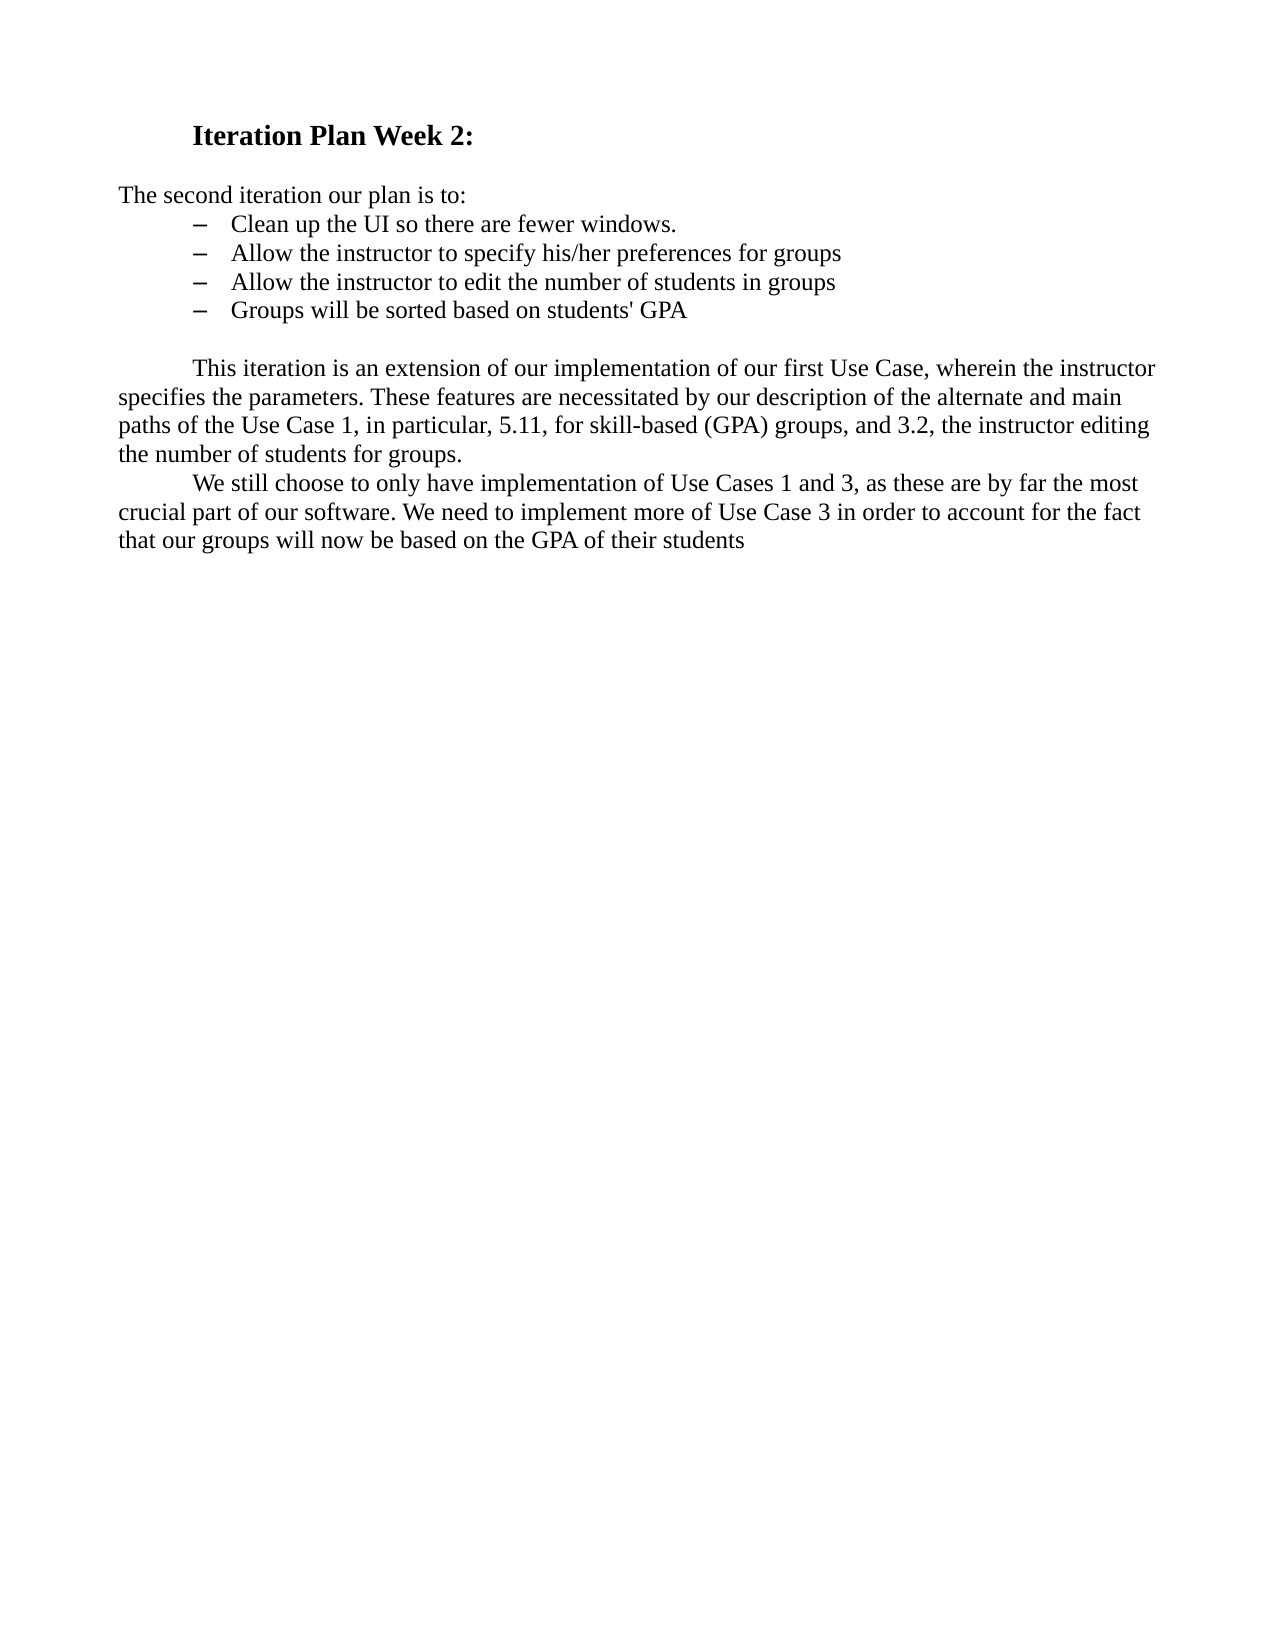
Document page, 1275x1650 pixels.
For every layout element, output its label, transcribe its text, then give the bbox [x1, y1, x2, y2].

list Allow the instructor to edit the number of students in groups [193, 267, 1157, 295]
text This iteration is an extension of our implementation of our first Use Case, wherein the instructor specifies the parameters. These features are necessitated by our description of the alternate and main paths of the Use Case 1, in particular, 5.11, for skill-based (GPA) groups, and 3.2, the instructor editing the number of students for groups. [118, 353, 1157, 468]
list Allow the instructor to specify his/her preferences for groups [193, 238, 1157, 267]
text We still choose to only have implementation of Use Cases 1 and 3, as these are by far the most crucial part of our software. We need to implement more of Use Case 3 in order to account for the fact that our groups will now be based on the GPA of their students [118, 468, 1157, 554]
text Iteration Plan Week 2: [118, 118, 1157, 152]
text The second iteration our plan is to: [118, 180, 1157, 209]
list Groups will be sorted based on students' GPA [193, 295, 1157, 324]
list Clean up the UI so there are fewer windows. [193, 209, 1157, 238]
